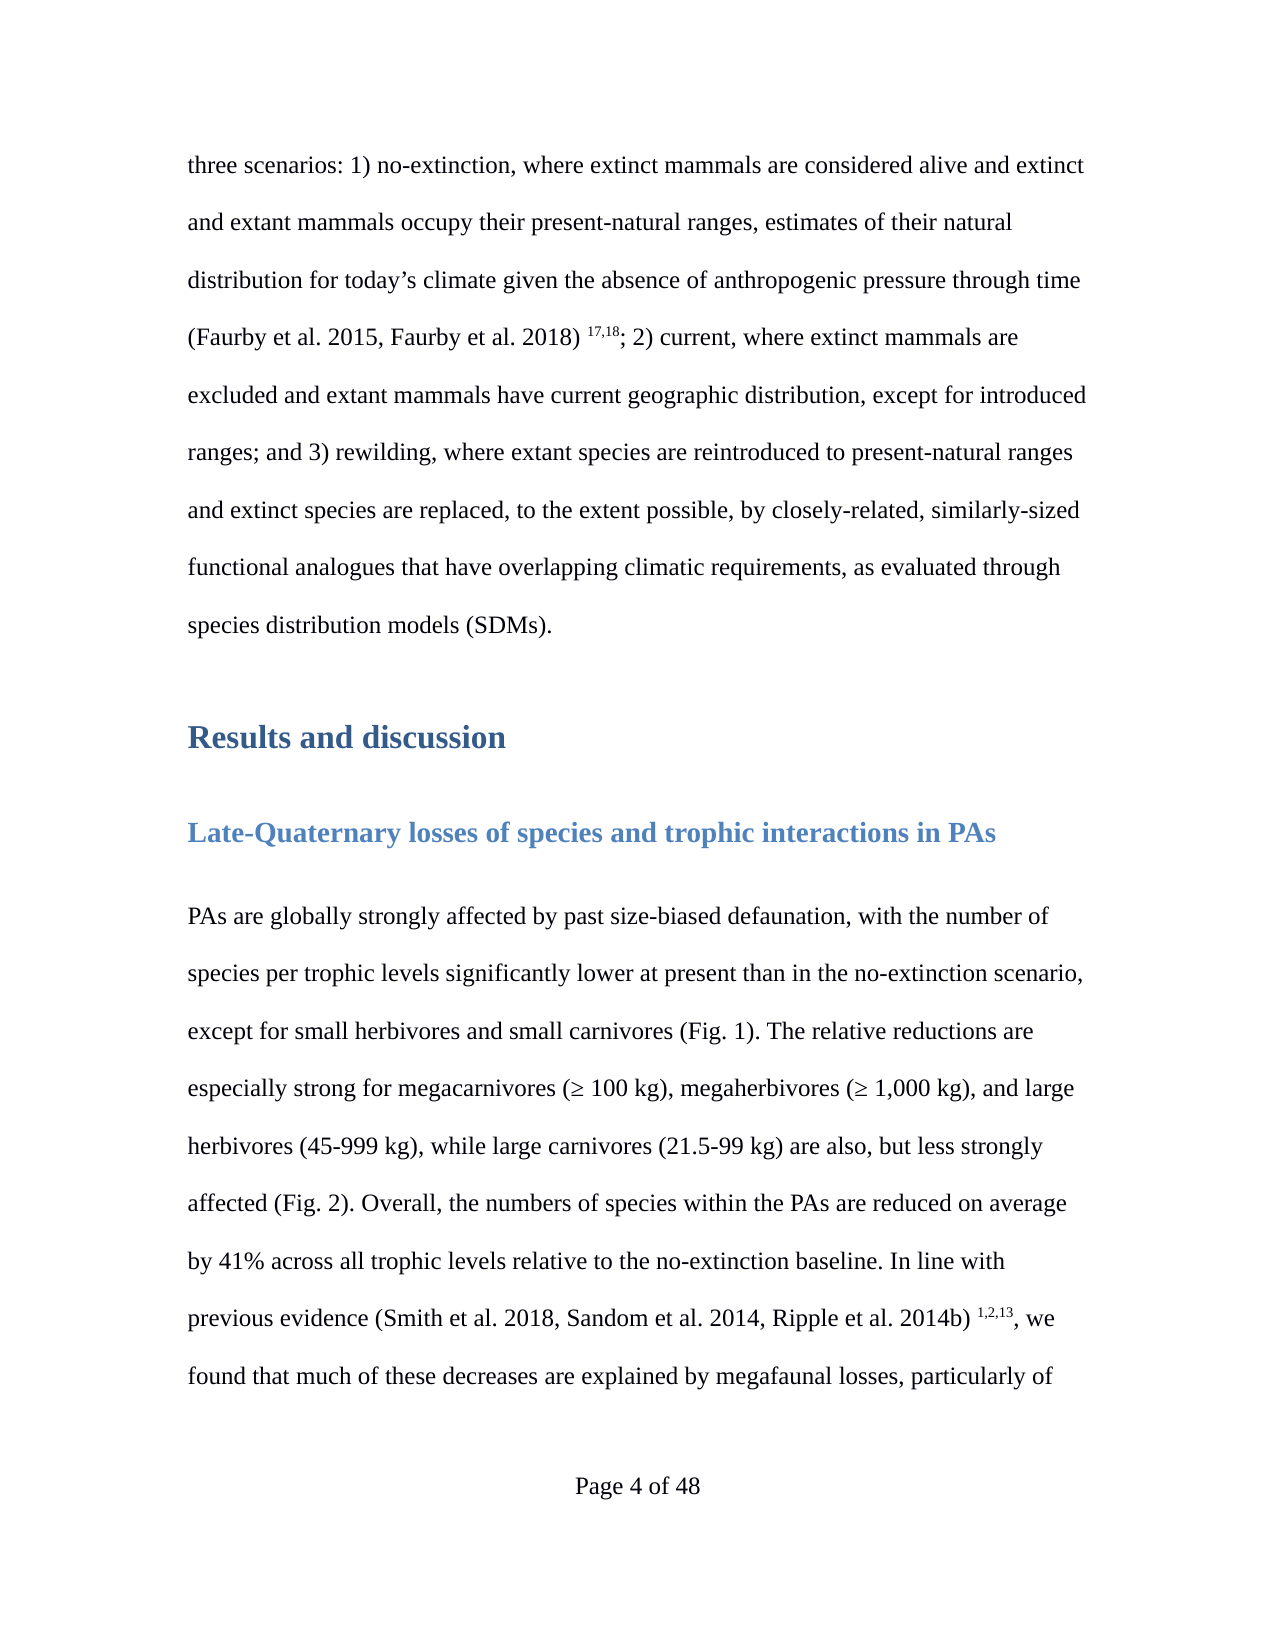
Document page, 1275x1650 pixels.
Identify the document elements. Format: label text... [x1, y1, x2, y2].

subtitle Late-Quaternary losses of species and trophic interactions in PAs [187, 815, 1087, 848]
text PAs are globally strongly affected by past size-biased defaunation, with the number of species per trophic levels significantly lower at present than in the no-extinction scenario, except for small herbivores and small carnivores (Fig. 1). The relative reductions are especially strong for megacarnivores (≥ 100 kg), megaherbivores (≥ 1,000 kg), and large herbivores (45-999 kg), while large carnivores (21.5-99 kg) are also, but less strongly affected (Fig. 2). Overall, the numbers of species within the PAs are reduced on average by 41% across all trophic levels relative to the no-extinction baseline. In line with previous evidence (Smith et al. 2018, Sandom et al. 2014, Ripple et al. 2014b) 1,2,13⁠, we found that much of these decreases are explained by megafaunal losses, particularly of [187, 901, 1087, 1389]
text three scenarios: 1) no-extinction, where extinct mammals are considered alive and extinct and extant mammals occupy their present-natural ranges, estimates of their natural distribution for today’s climate given the absence of anthropogenic pressure through time (Faurby et al. 2015, Faurby et al. 2018) 17,18⁠; 2) current, where extinct mammals are excluded and extant mammals have current geographic distribution, except for introduced ranges; and 3) rewilding, where extant species are reintroduced to present-natural ranges and extinct species are replaced, to the extent possible, by closely-related, similarly-sized functional analogues that have overlapping climatic requirements, as evaluated through species distribution models (SDMs). [187, 150, 1087, 639]
subtitle Results and discussion [187, 717, 1087, 756]
